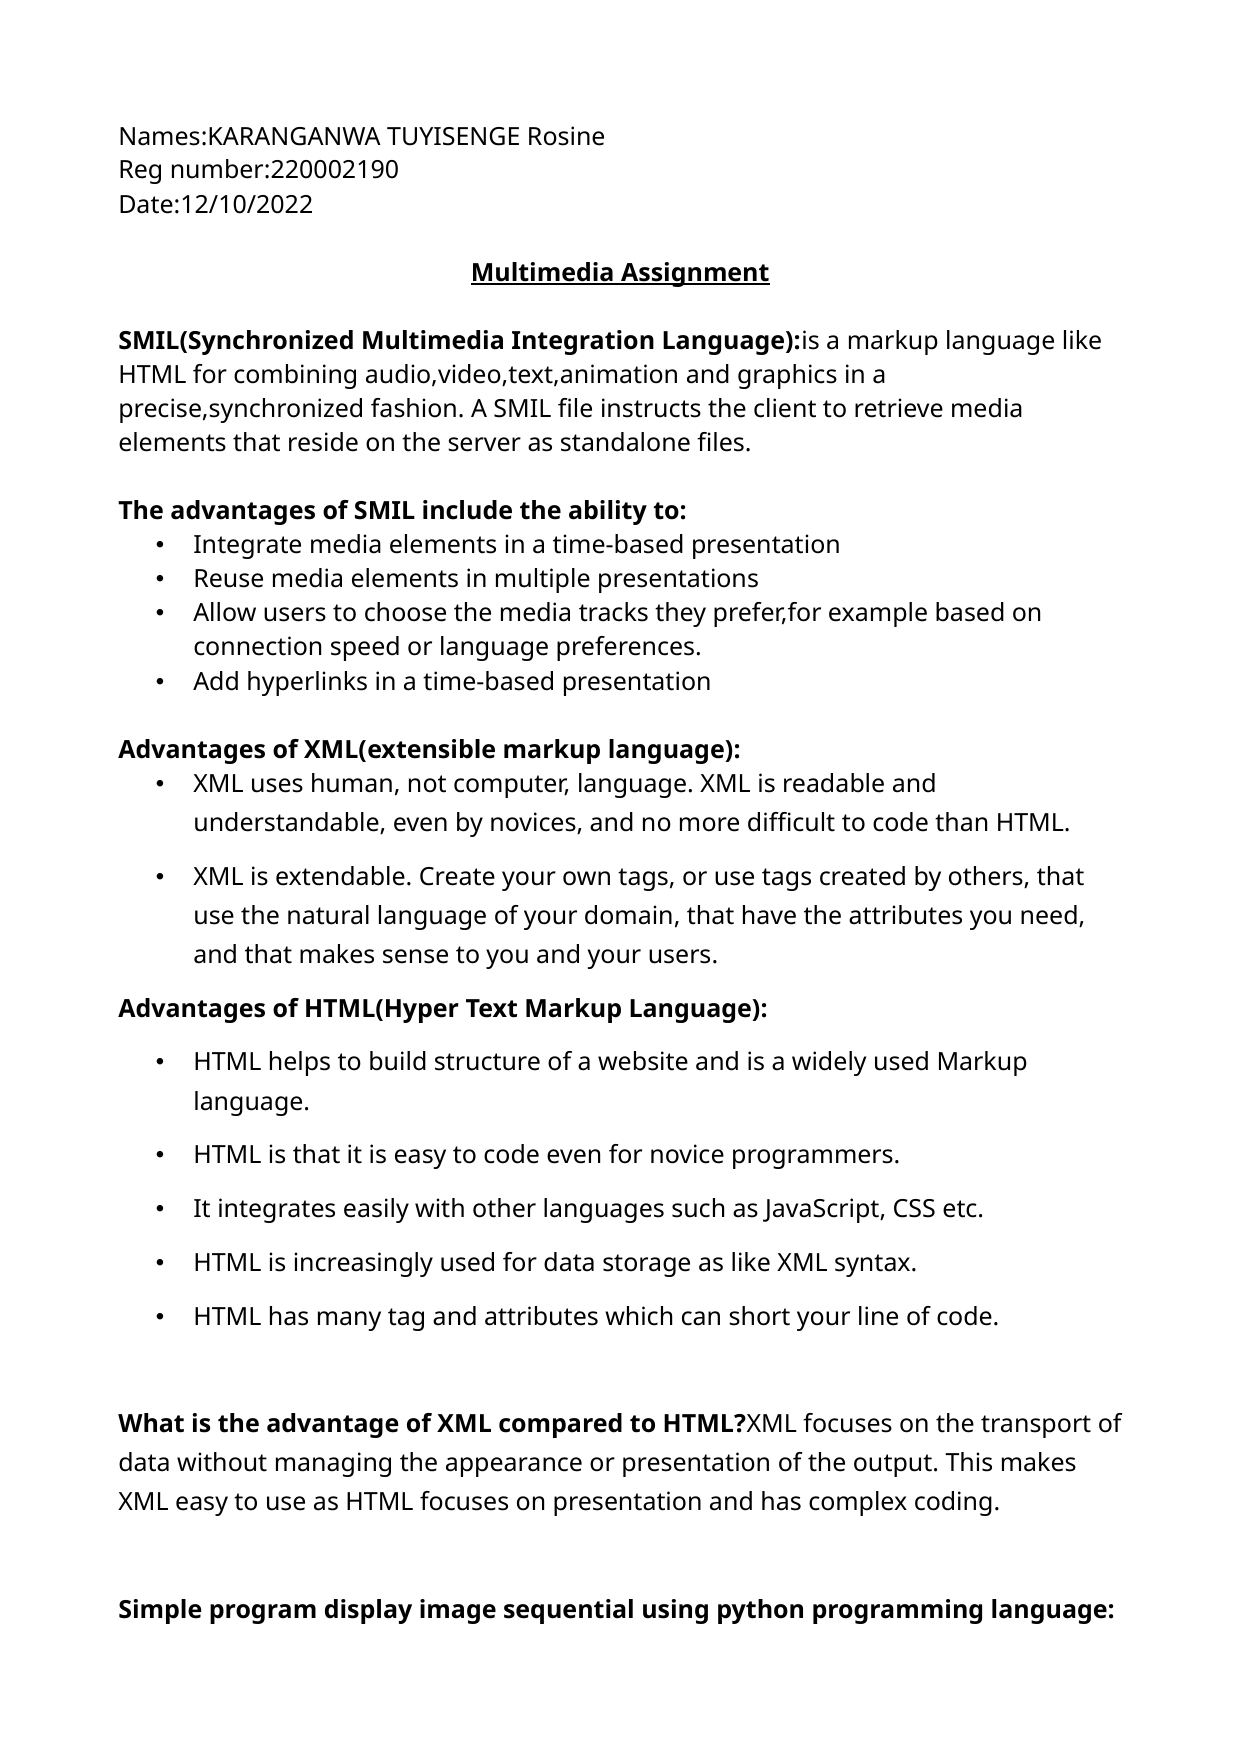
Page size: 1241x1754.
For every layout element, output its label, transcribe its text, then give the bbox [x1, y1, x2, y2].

text SMIL(Synchronized Multimedia Integration Language):is a markup language like HTML for combining audio,video,text,animation and graphics in a precise,synchronized fashion. A SMIL file instructs the client to retrieve media elements that reside on the server as standalone files. [118, 322, 1122, 459]
text Names:KARANGANWA TUYISENGE Rosine [118, 118, 1122, 152]
text Date:12/10/2022 [118, 186, 1122, 220]
text What is the advantage of XML compared to HTML?XML focuses on the transport of data without managing the appearance or presentation of the output. This makes XML easy to use as HTML focuses on presentation and has complex coding. [118, 1406, 1122, 1518]
text Reg number:220002190 [118, 152, 1122, 186]
list HTML is that it is easy to code even for novice programmers. [156, 1137, 1122, 1171]
text Multimedia Assignment [118, 254, 1122, 288]
list Allow users to choose the media tracks they prefer,for example based on connection speed or language preferences. [156, 595, 1122, 663]
list HTML has many tag and attributes which can short your line of code. [156, 1298, 1122, 1332]
text Advantages of HTML(Hyper Text Markup Language): [118, 990, 1122, 1024]
text Advantages of XML(extensible markup language): [118, 731, 1122, 765]
list XML uses human, not computer, language. XML is readable and understandable, even by novices, and no more difficult to code than HTML. [156, 765, 1122, 838]
text Simple program display image sequential using python programming language: [118, 1592, 1122, 1626]
list It integrates easily with other languages such as JavaScript, CSS etc. [156, 1191, 1122, 1225]
text The advantages of SMIL include the ability to: [118, 493, 1122, 527]
list XML is extendable. Create your own tags, or use tags created by others, that use the natural language of your domain, that have the attributes you need, and that makes sense to you and your users. [156, 858, 1122, 971]
list HTML helps to build structure of a website and is a widely used Markup language. [156, 1044, 1122, 1117]
list Reuse media elements in multiple presentations [156, 561, 1122, 595]
list Add hyperlinks in a time-based presentation [156, 663, 1122, 697]
list HTML is increasingly used for data storage as like XML syntax. [156, 1244, 1122, 1278]
list Integrate media elements in a time-based presentation [156, 527, 1122, 561]
